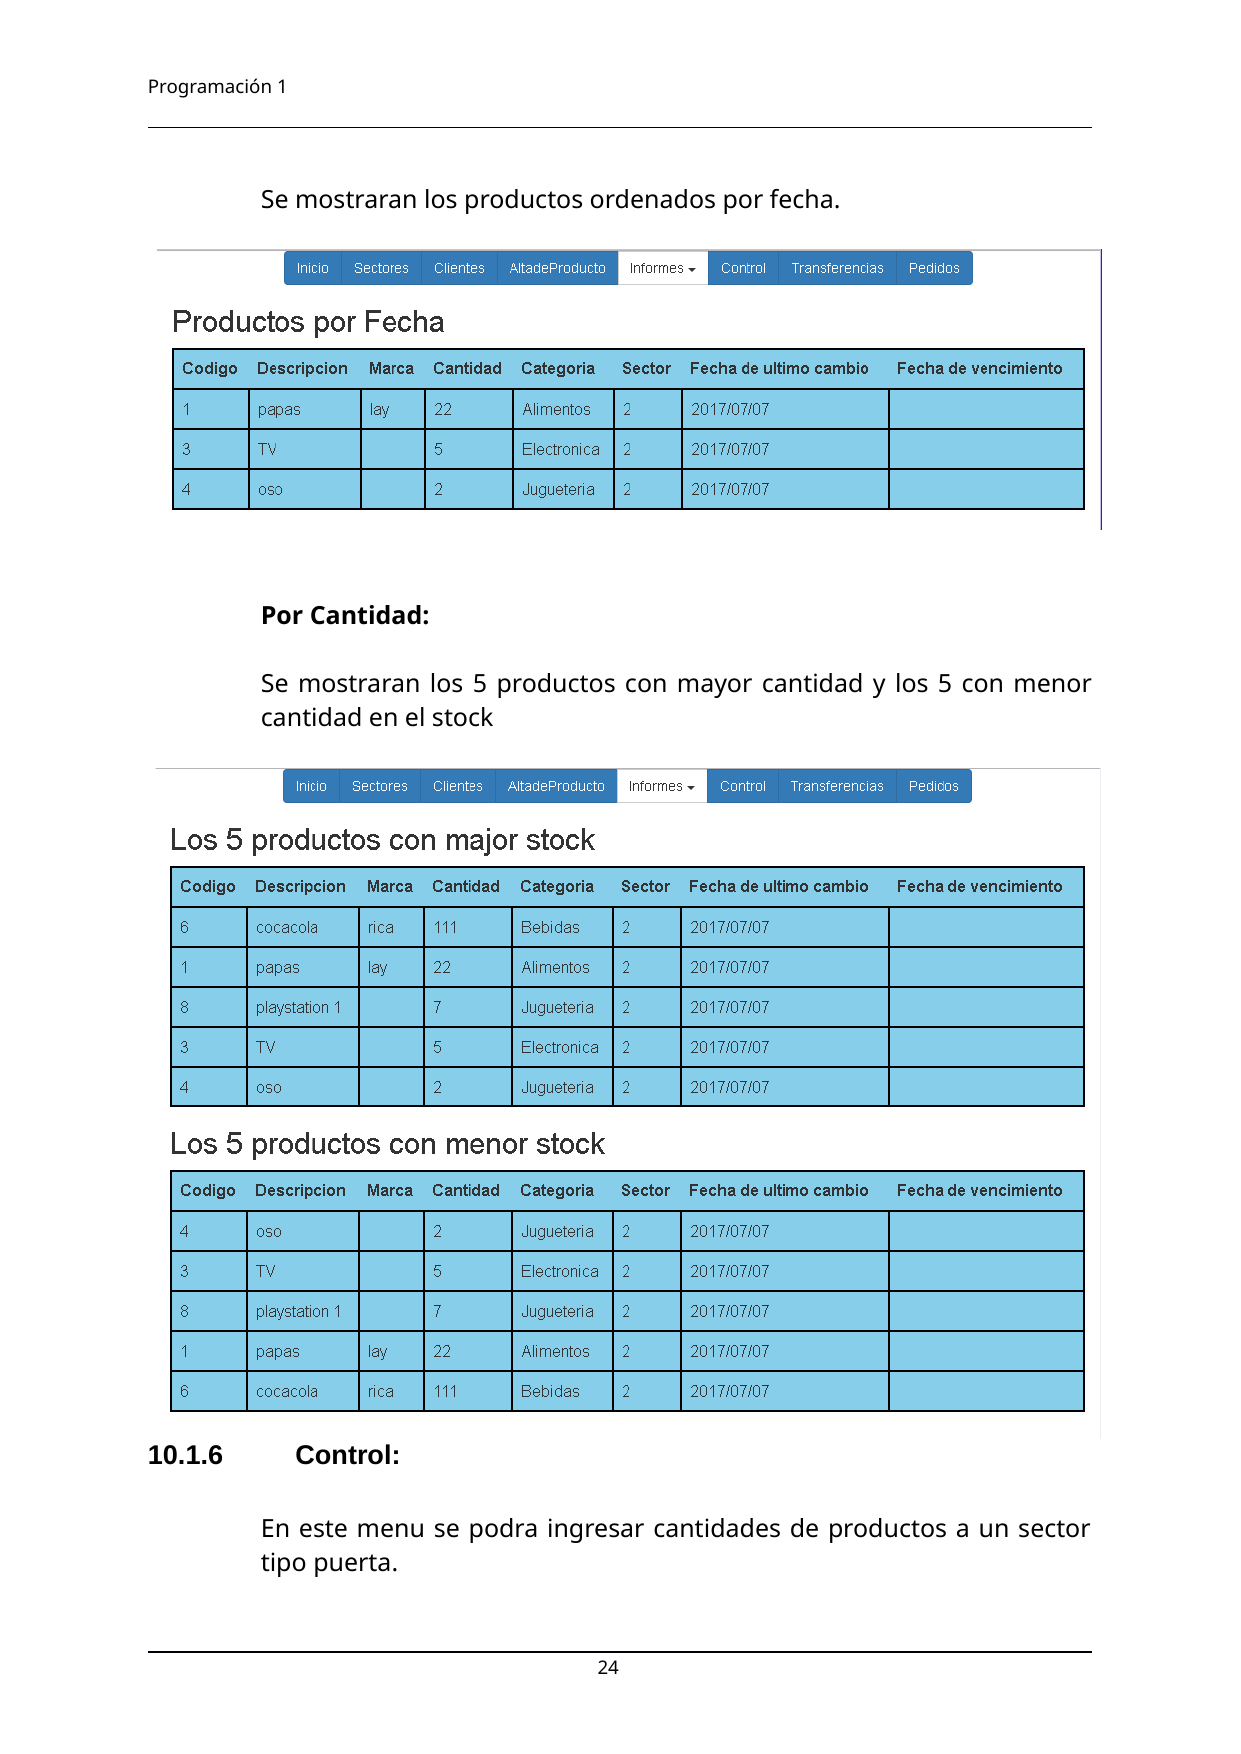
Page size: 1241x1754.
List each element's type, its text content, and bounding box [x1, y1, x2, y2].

subtitle Control: [148, 793, 1092, 1470]
text En este menu se podra ingresar cantidades de productos a un sector tipo puerta. [261, 1511, 1092, 1579]
text Por Cantidad: [261, 598, 1092, 632]
text Se mostraran los productos ordenados por fecha. [261, 182, 1092, 216]
text Se mostraran los 5 productos con mayor cantidad y los 5 con menor cantidad en el stock [261, 666, 1092, 734]
